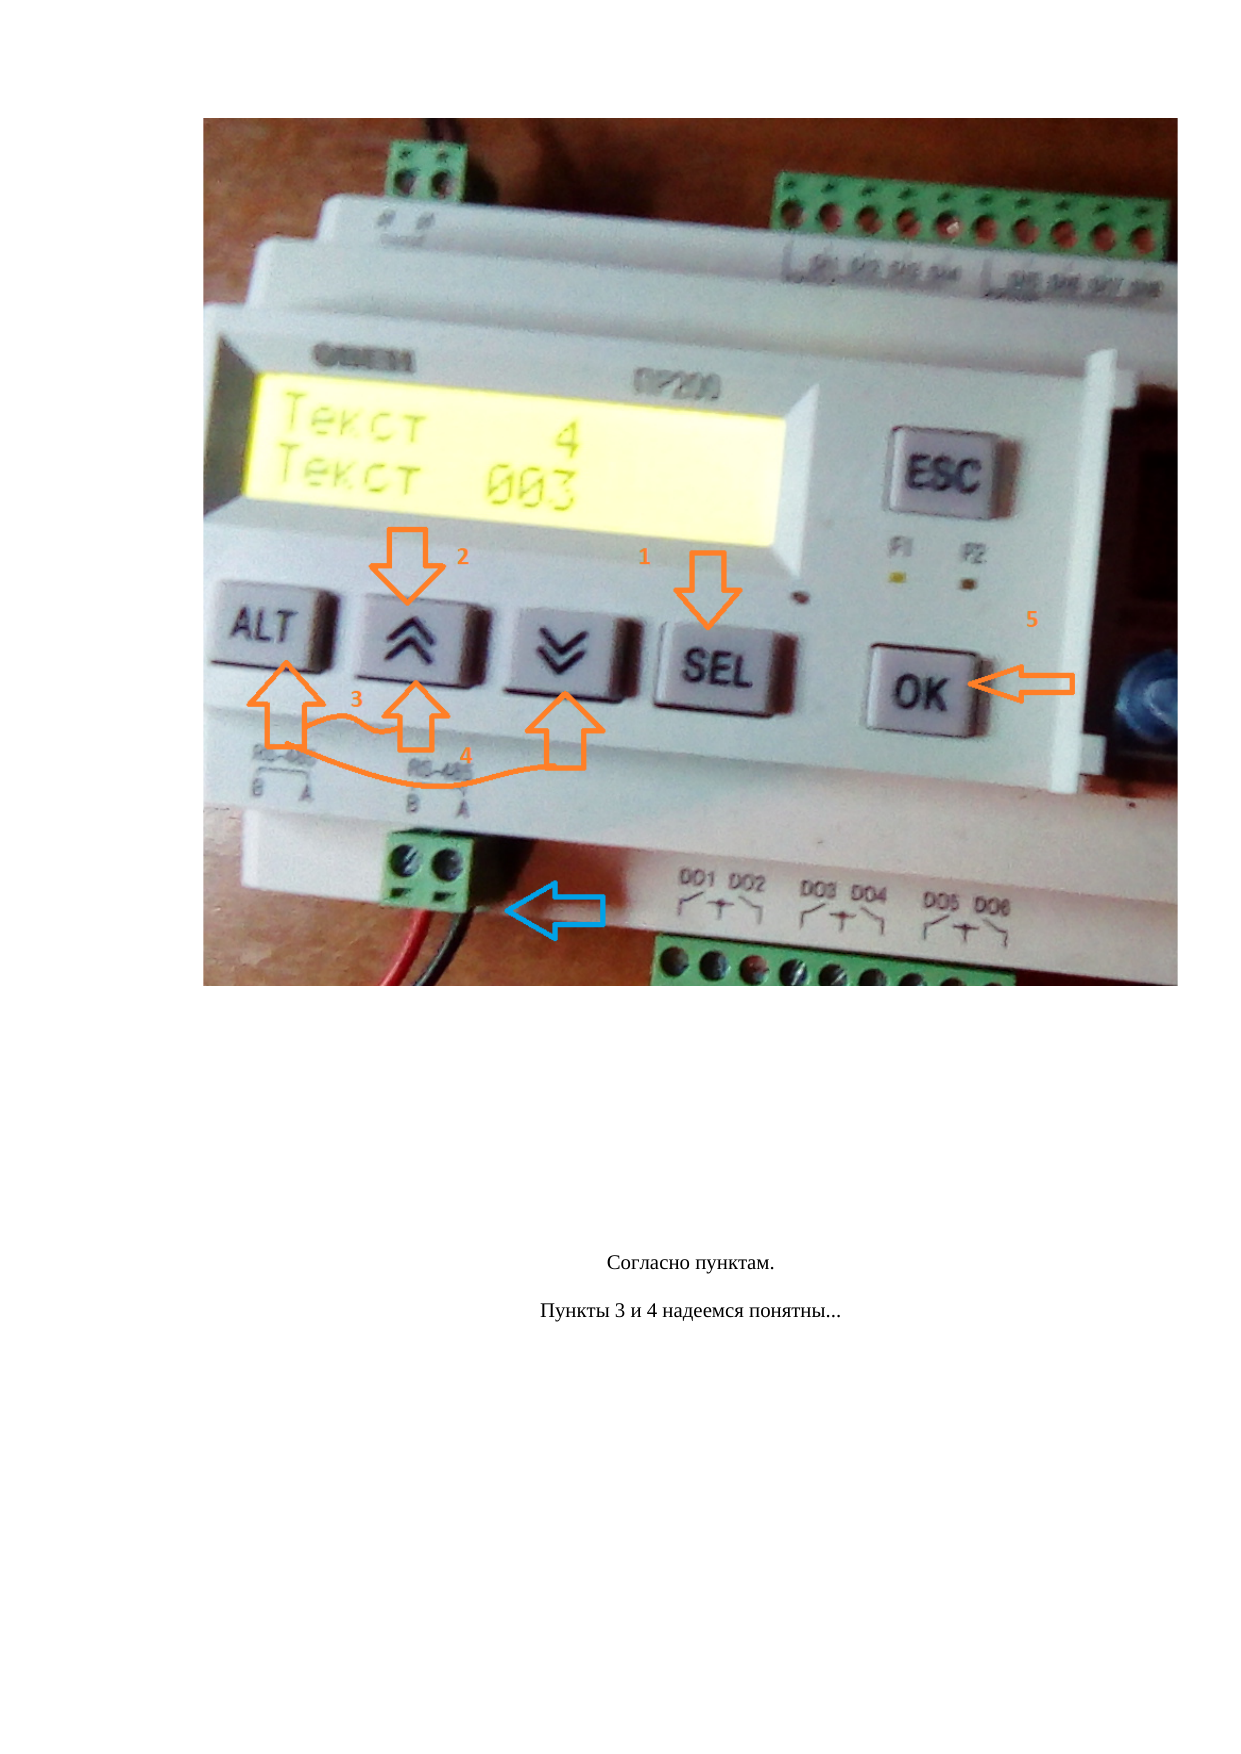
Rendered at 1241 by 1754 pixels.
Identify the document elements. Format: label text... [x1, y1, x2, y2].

text Пункты 3 и 4 надеемся понятны... [177, 1298, 1204, 1322]
text Согласно пунктам. [177, 1250, 1204, 1274]
